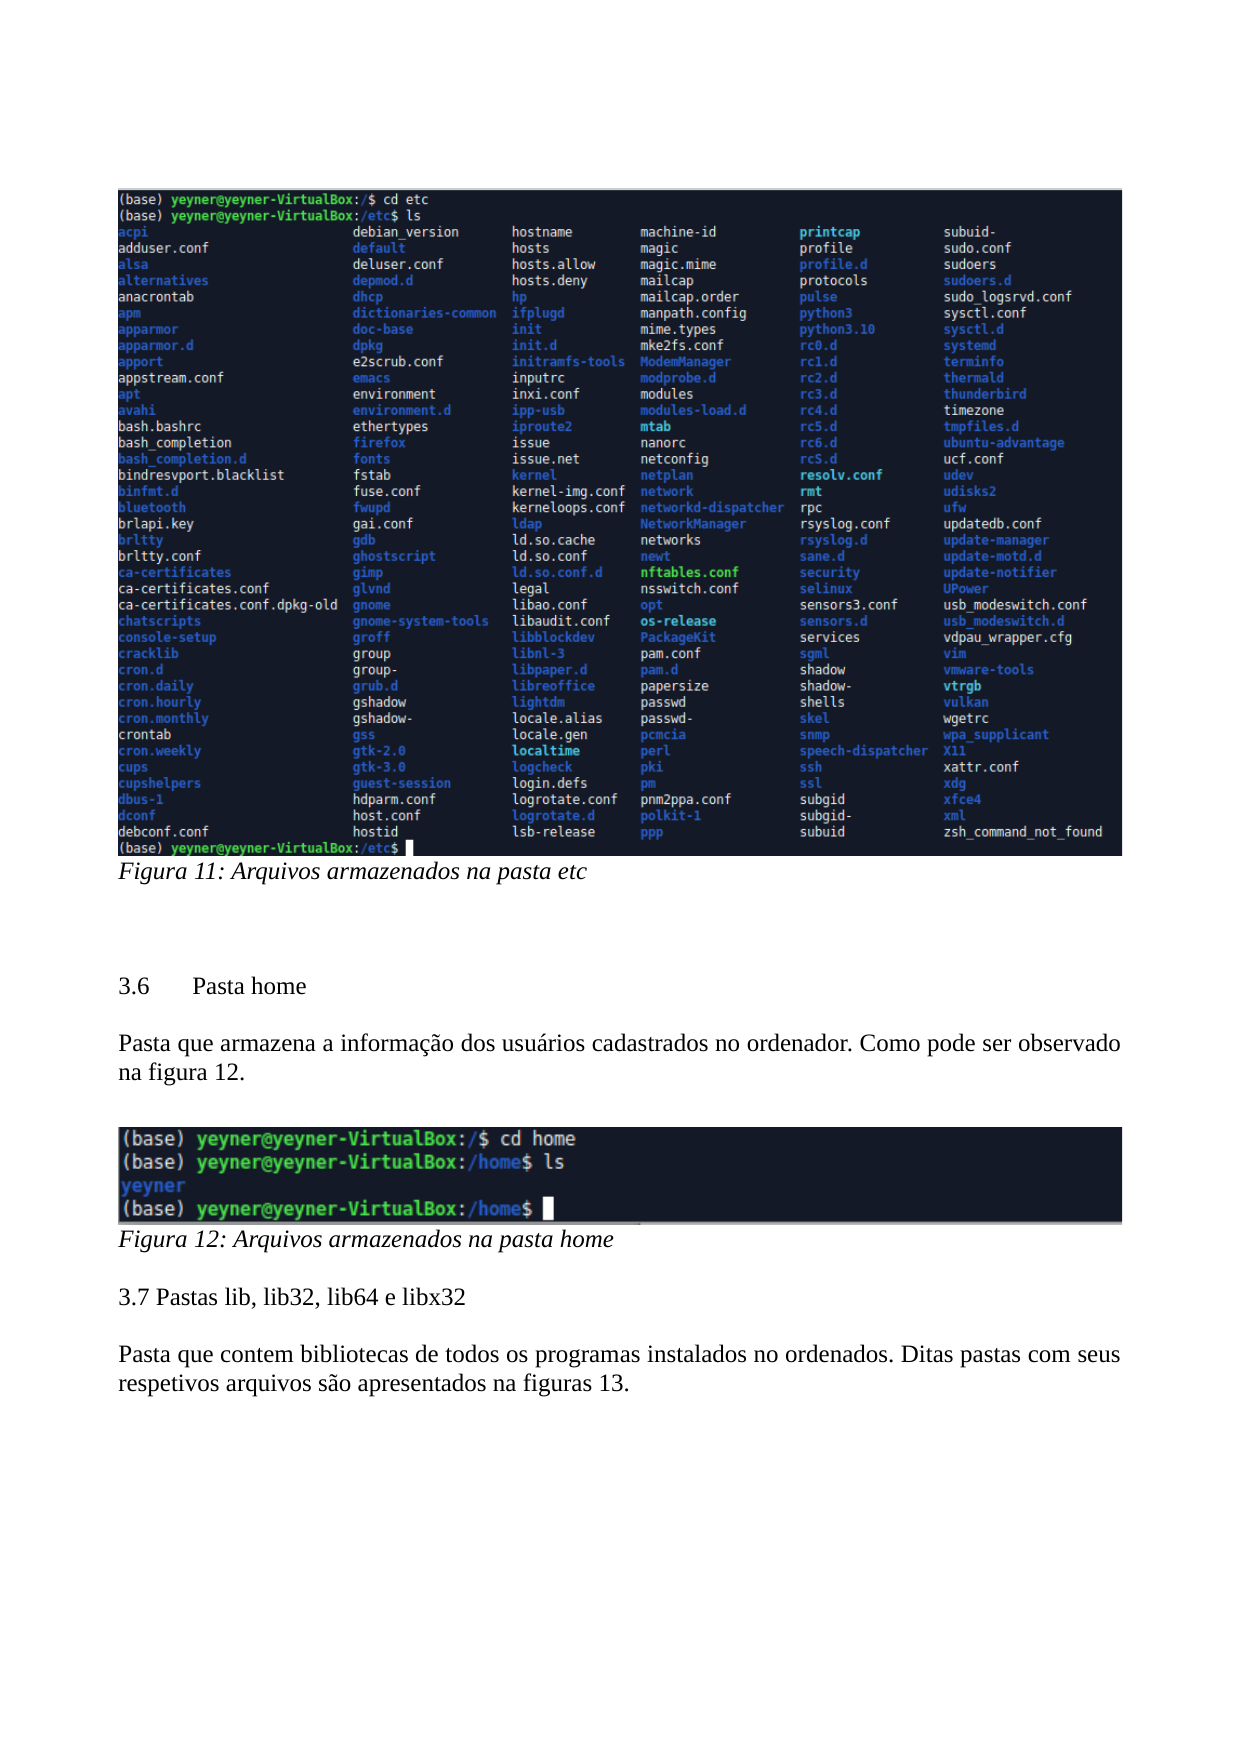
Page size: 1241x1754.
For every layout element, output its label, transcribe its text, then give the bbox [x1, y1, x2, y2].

text Figura 12: Arquivos armazenados na pasta home [118, 1225, 1122, 1253]
text 3.6 Pasta home [118, 971, 1122, 1000]
text Pasta que armazena a informação dos usuários cadastrados no ordenador. Como pode ser observado na figura 12. [118, 1028, 1122, 1086]
text Figura 11: Arquivos armazenados na pasta etc [118, 856, 1122, 885]
picture [118, 1127, 1123, 1225]
picture [118, 188, 1123, 856]
text 3.7 Pastas lib, lib32, lib64 e libx32 [118, 1282, 1122, 1311]
text Pasta que contem bibliotecas de todos os programas instalados no ordenados. Ditas pastas com seus respetivos arquivos são apresentados na figuras 13. [118, 1339, 1122, 1397]
